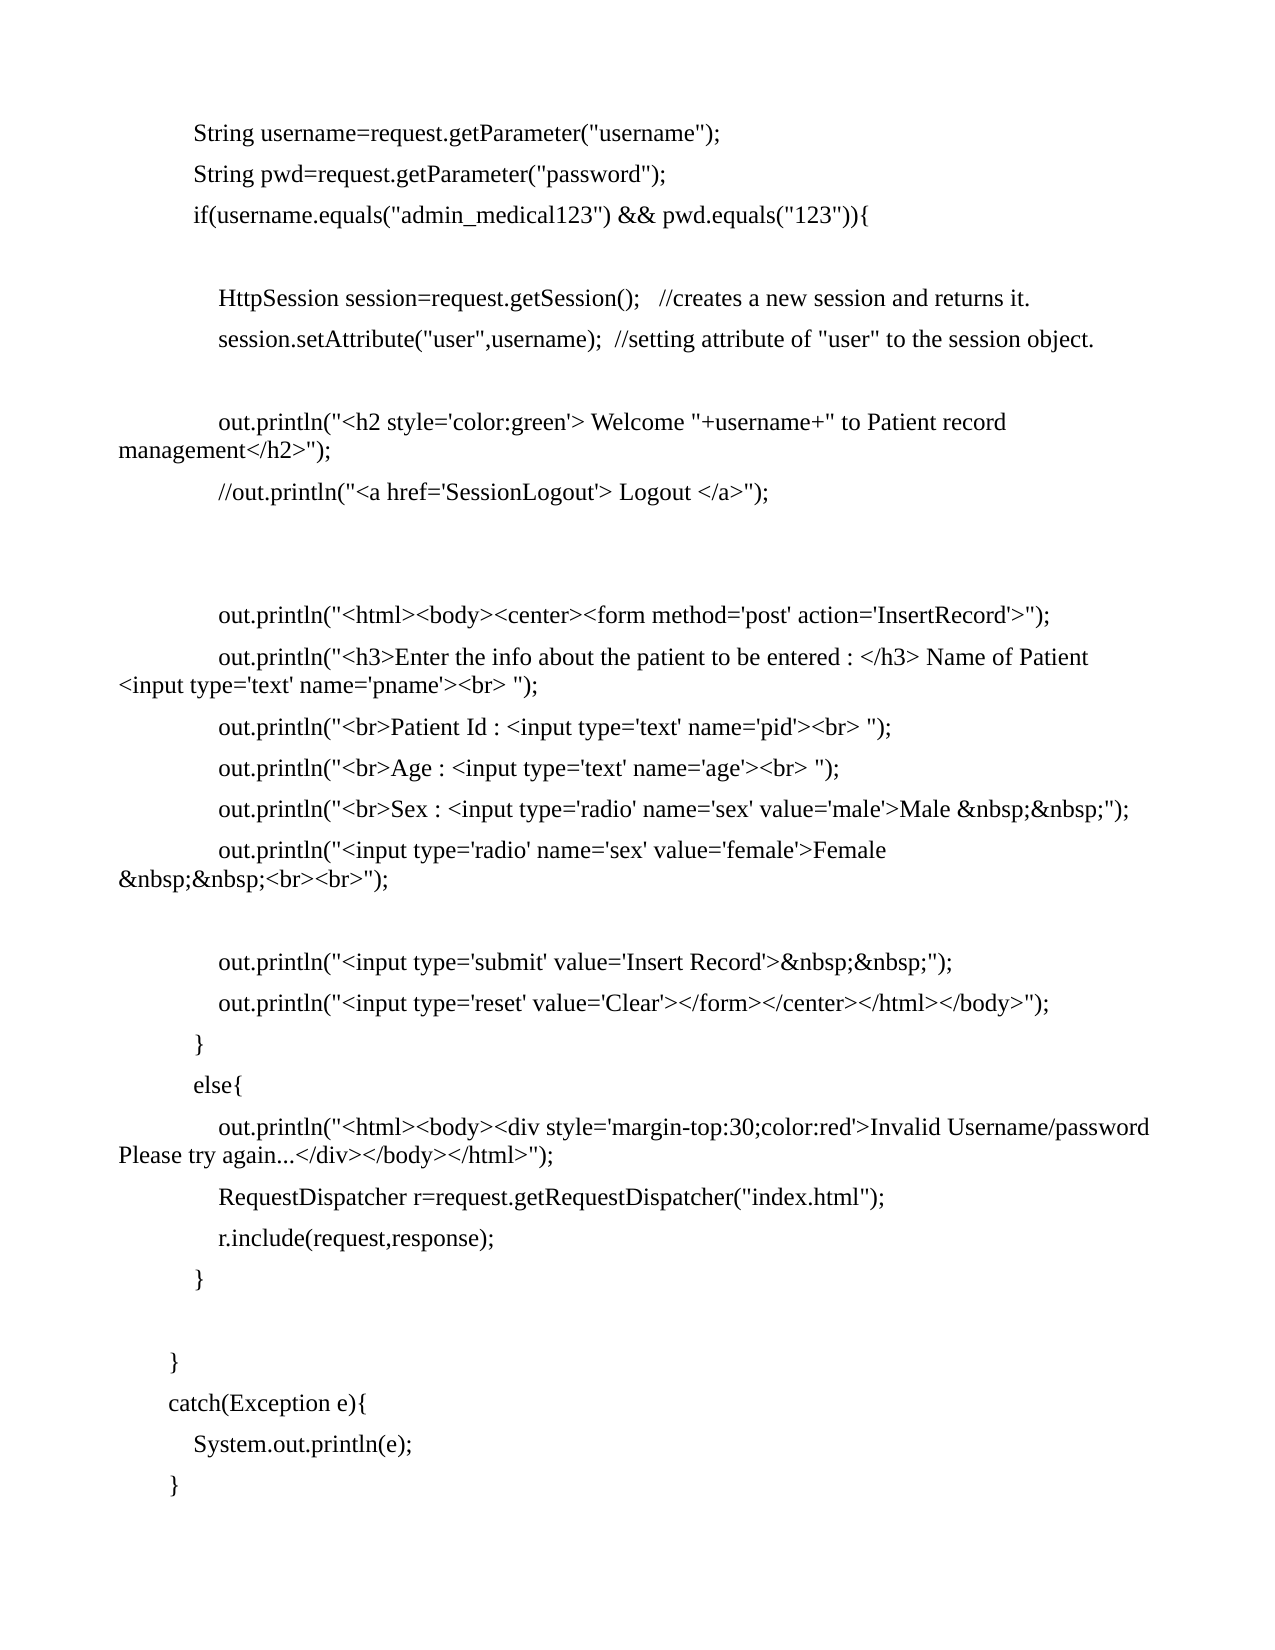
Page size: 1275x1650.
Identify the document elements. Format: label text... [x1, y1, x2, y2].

text } [118, 1264, 1157, 1293]
text out.println("<h3>Enter the info about the patient to be entered : </h3> Name of Patient <input type='text' name='pname'><br> "); [118, 642, 1157, 699]
text out.println("<h2 style='color:green'> Welcome "+username+" to Patient record management</h2>"); [118, 407, 1157, 464]
text catch(Exception e){ [118, 1388, 1157, 1417]
text } [118, 1029, 1157, 1058]
text System.out.println(e); [118, 1429, 1157, 1458]
text r.include(request,response); [118, 1223, 1157, 1252]
text out.println("<html><body><div style='margin-top:30;color:red'>Invalid Username/password Please try again...</div></body></html>"); [118, 1112, 1157, 1169]
text String username=request.getParameter("username"); [118, 118, 1157, 147]
text out.println("<br>Patient Id : <input type='text' name='pid'><br> "); [118, 712, 1157, 741]
text String pwd=request.getParameter("password"); [118, 159, 1157, 188]
text HttpSession session=request.getSession(); //creates a new session and returns it. [118, 283, 1157, 312]
text out.println("<input type='submit' value='Insert Record'>&nbsp;&nbsp;"); [118, 947, 1157, 976]
text out.println("<html><body><center><form method='post' action='InsertRecord'>"); [118, 601, 1157, 629]
text out.println("<input type='radio' name='sex' value='female'>Female &nbsp;&nbsp;<br><br>"); [118, 836, 1157, 893]
text out.println("<br>Sex : <input type='radio' name='sex' value='male'>Male &nbsp;&nbsp;"); [118, 794, 1157, 823]
text out.println("<input type='reset' value='Clear'></form></center></html></body>"); [118, 988, 1157, 1017]
text else{ [118, 1071, 1157, 1099]
text } [118, 1347, 1157, 1376]
text out.println("<br>Age : <input type='text' name='age'><br> "); [118, 753, 1157, 782]
text RequestDispatcher r=request.getRequestDispatcher("index.html"); [118, 1182, 1157, 1211]
text if(username.equals("admin_medical123") && pwd.equals("123")){ [118, 201, 1157, 229]
text //out.println("<a href='SessionLogout'> Logout </a>"); [118, 477, 1157, 506]
text } [118, 1471, 1157, 1499]
text session.setAttribute("user",username); //setting attribute of "user" to the session object. [118, 324, 1157, 353]
